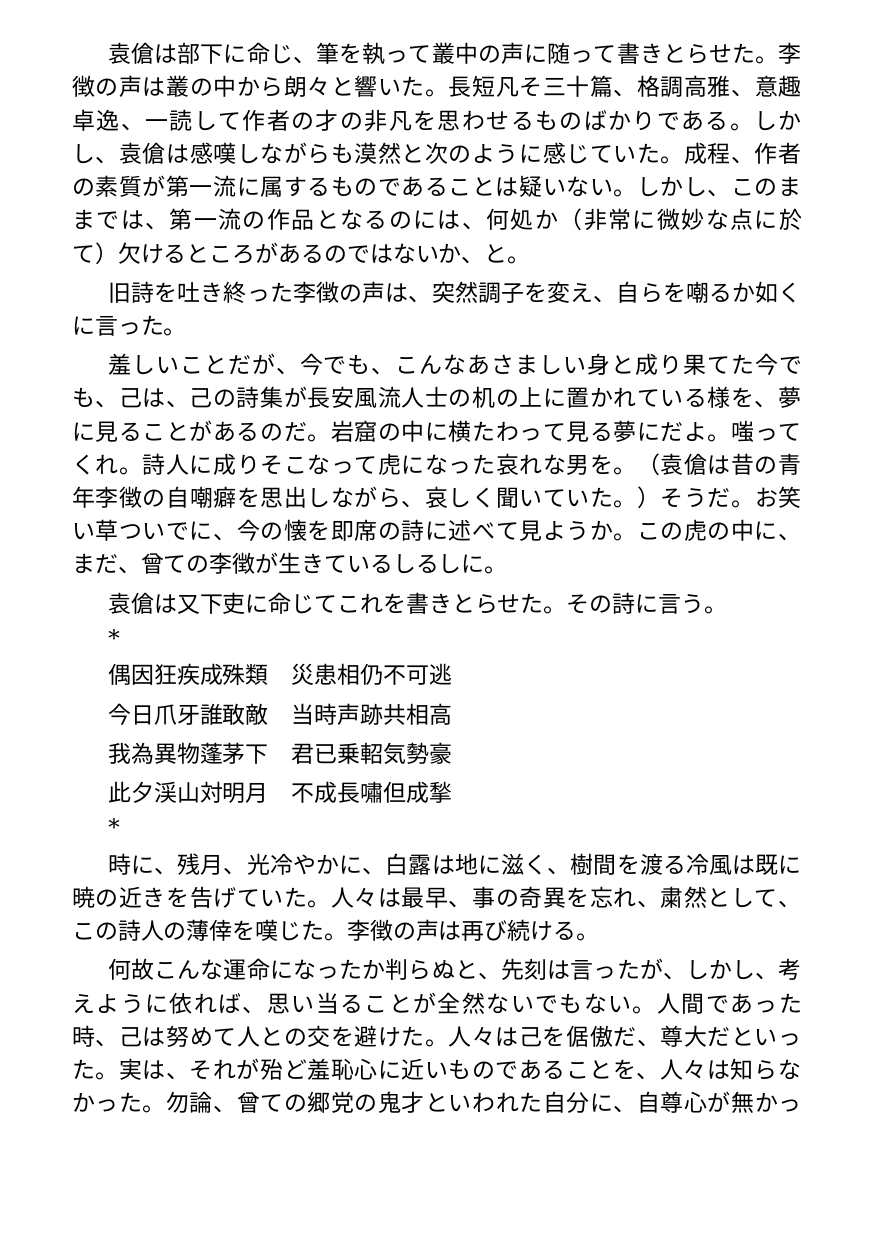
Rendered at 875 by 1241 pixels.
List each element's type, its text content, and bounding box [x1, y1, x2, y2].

text 此夕渓山対明月 不成長嘯但成揫 [72, 775, 802, 808]
text * [72, 625, 802, 651]
text 袁傖は部下に命じ、筆を執って叢中の声に随って書きとらせた。李徴の声は叢の中から朗々と響いた。長短凡そ三十篇、格調高雅、意趣卓逸、一読して作者の才の非凡を思わせるものばかりである。しかし、袁傖は感嘆しながらも漠然と次のように感じていた。成程、作者の素質が第一流に属するものであることは疑いない。しかし、このままでは、第一流の作品となるのには、何処か（非常に微妙な点に於て）欠けるところがあるのではないか、と。 [72, 36, 802, 269]
text 今日爪牙誰敢敵 当時声跡共相高 [72, 696, 802, 730]
text 羞しいことだが、今でも、こんなあさましい身と成り果てた今でも、己は、己の詩集が長安風流人士の机の上に置かれている様を、夢に見ることがあるのだ。岩窟の中に横たわって見る夢にだよ。嗤ってくれ。詩人に成りそこなって虎になった哀れな男を。（袁傖は昔の青年李徴の自嘲癖を思出しながら、哀しく聞いていた。）そうだ。お笑い草ついでに、今の懐を即席の詩に述べて見ようか。この虎の中に、まだ、曾ての李徴が生きているしるしに。 [72, 347, 802, 579]
text 我為異物蓬茅下 君已乗軺気勢豪 [72, 736, 802, 769]
text 何故こんな運命になったか判らぬと、先刻は言ったが、しかし、考えように依れば、思い当ることが全然ないでもない。人間であった時、己は努めて人との交を避けた。人々は己を倨傲だ、尊大だといった。実は、それが殆ど羞恥心に近いものであることを、人々は知らなかった。勿論、曾ての郷党の鬼才といわれた自分に、自尊心が無かっ [72, 952, 802, 1118]
text 偶因狂疾成殊類 災患相仍不可逃 [72, 657, 802, 691]
text 旧詩を吐き終った李徴の声は、突然調子を変え、自らを嘲るか如くに言った。 [72, 274, 802, 341]
text 時に、残月、光冷やかに、白露は地に滋く、樹間を渡る冷風は既に暁の近きを告げていた。人々は最早、事の奇異を忘れ、粛然として、この詩人の薄倖を嘆じた。李徴の声は再び続ける。 [72, 847, 802, 946]
text 袁傖は又下吏に命じてこれを書きとらせた。その詩に言う。 [72, 586, 802, 619]
text * [72, 814, 802, 841]
